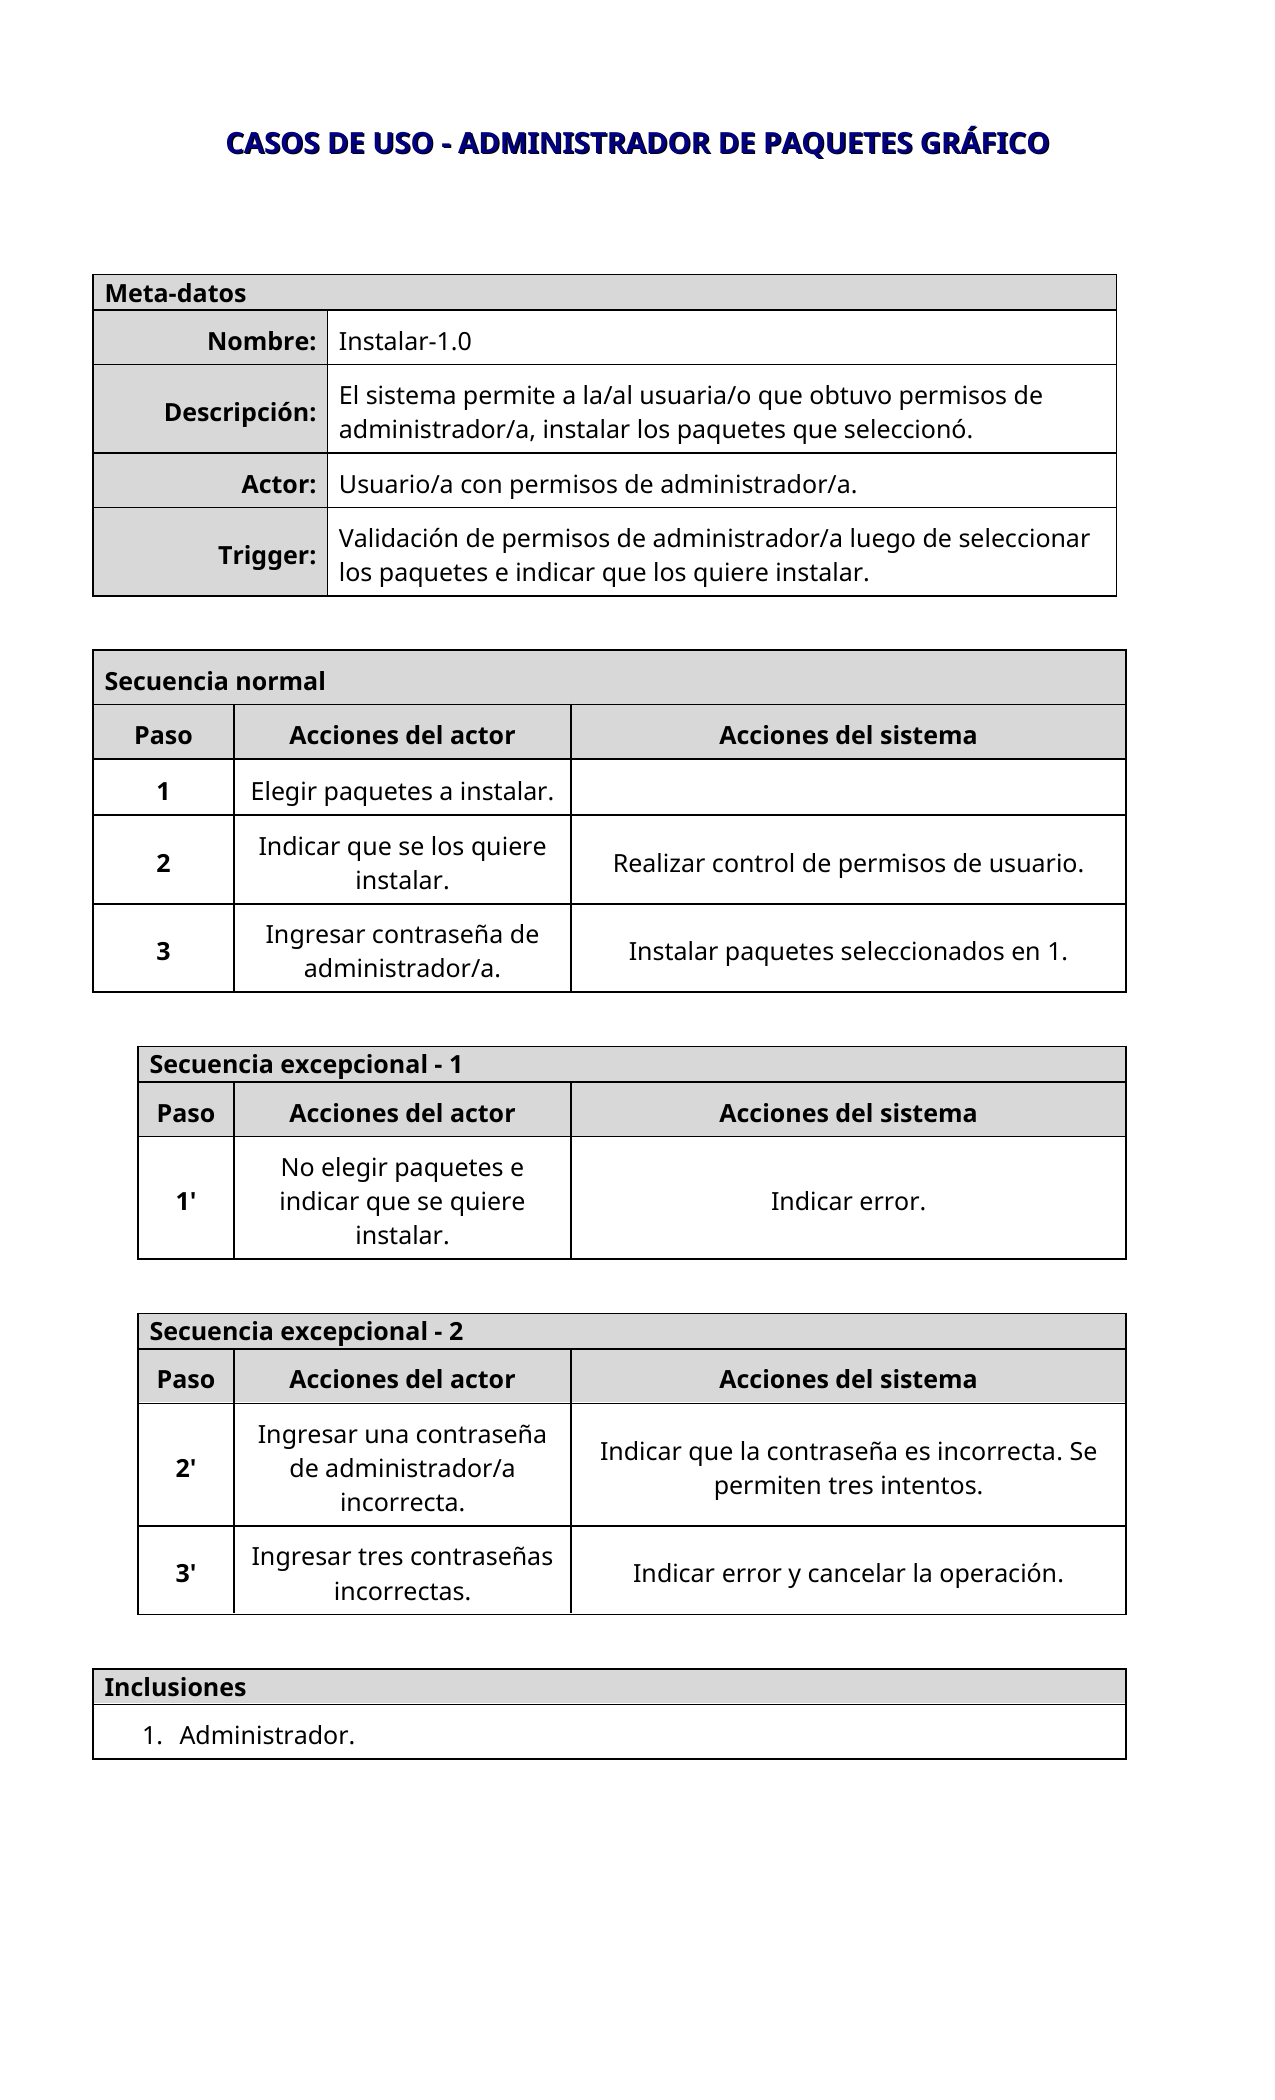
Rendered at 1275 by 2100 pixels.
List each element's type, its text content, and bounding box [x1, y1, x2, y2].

table_header Inclusiones [94, 1670, 1125, 1703]
table_cell 2' [139, 1404, 233, 1525]
table_cell [572, 760, 1125, 814]
table_cell Acciones del actor [235, 1350, 570, 1402]
table_cell Indicar que se los quiere instalar. [235, 816, 570, 903]
table_cell Ingresar contraseña de administrador/a. [235, 905, 570, 991]
table_cell El sistema permite a la/al usuaria/o que obtuvo permisos de administrador/a, instalar los paquetes que seleccionó. [328, 365, 1116, 452]
table_cell 1 [94, 760, 233, 814]
table_cell Trigger: [94, 508, 327, 595]
table_cell Acciones del sistema [572, 705, 1125, 758]
table_cell Acciones del sistema [572, 1350, 1125, 1402]
table_cell Ingresar una contraseña de administrador/a incorrecta. [235, 1404, 570, 1525]
table_cell 2 [94, 816, 233, 903]
table_cell Administrador. [94, 1705, 1125, 1758]
table_cell Instalar-1.0 [328, 311, 1116, 364]
table_header Secuencia excepcional - 1 [139, 1047, 1125, 1081]
table_cell Usuario/a con permisos de administrador/a. [328, 454, 1116, 507]
table_cell Paso [139, 1083, 233, 1136]
table_cell Indicar que la contraseña es incorrecta. Se permiten tres intentos. [572, 1404, 1125, 1525]
table_cell Descripción: [94, 365, 327, 452]
table_cell 3 [94, 905, 233, 991]
table_header Meta-datos [94, 275, 1116, 309]
table_cell Ingresar tres contraseñas incorrectas. [235, 1527, 570, 1613]
table_header Secuencia excepcional - 2 [139, 1314, 1125, 1348]
table_cell Nombre: [94, 311, 327, 364]
table_cell Acciones del sistema [572, 1083, 1125, 1136]
table_header Secuencia normal [94, 651, 1125, 704]
table_cell Elegir paquetes a instalar. [235, 760, 570, 814]
table_cell No elegir paquetes e indicar que se quiere instalar. [235, 1137, 570, 1258]
table_cell Paso [139, 1350, 233, 1402]
table_cell Acciones del actor [235, 705, 570, 758]
table_cell Actor: [94, 454, 327, 507]
table_cell Validación de permisos de administrador/a luego de seleccionar los paquetes e indicar que los quiere instalar. [328, 508, 1116, 595]
table_cell 1' [139, 1137, 233, 1258]
table_cell Indicar error y cancelar la operación. [572, 1527, 1125, 1613]
table_cell Instalar paquetes seleccionados en 1. [572, 905, 1125, 991]
table_cell Realizar control de permisos de usuario. [572, 816, 1125, 903]
table_cell Indicar error. [572, 1137, 1125, 1258]
table_cell Acciones del actor [235, 1083, 570, 1136]
table_cell Paso [94, 705, 233, 758]
subtitle Casos de uso - administrador de paquetes gráfico [150, 122, 1125, 162]
table_cell 3' [139, 1527, 233, 1613]
